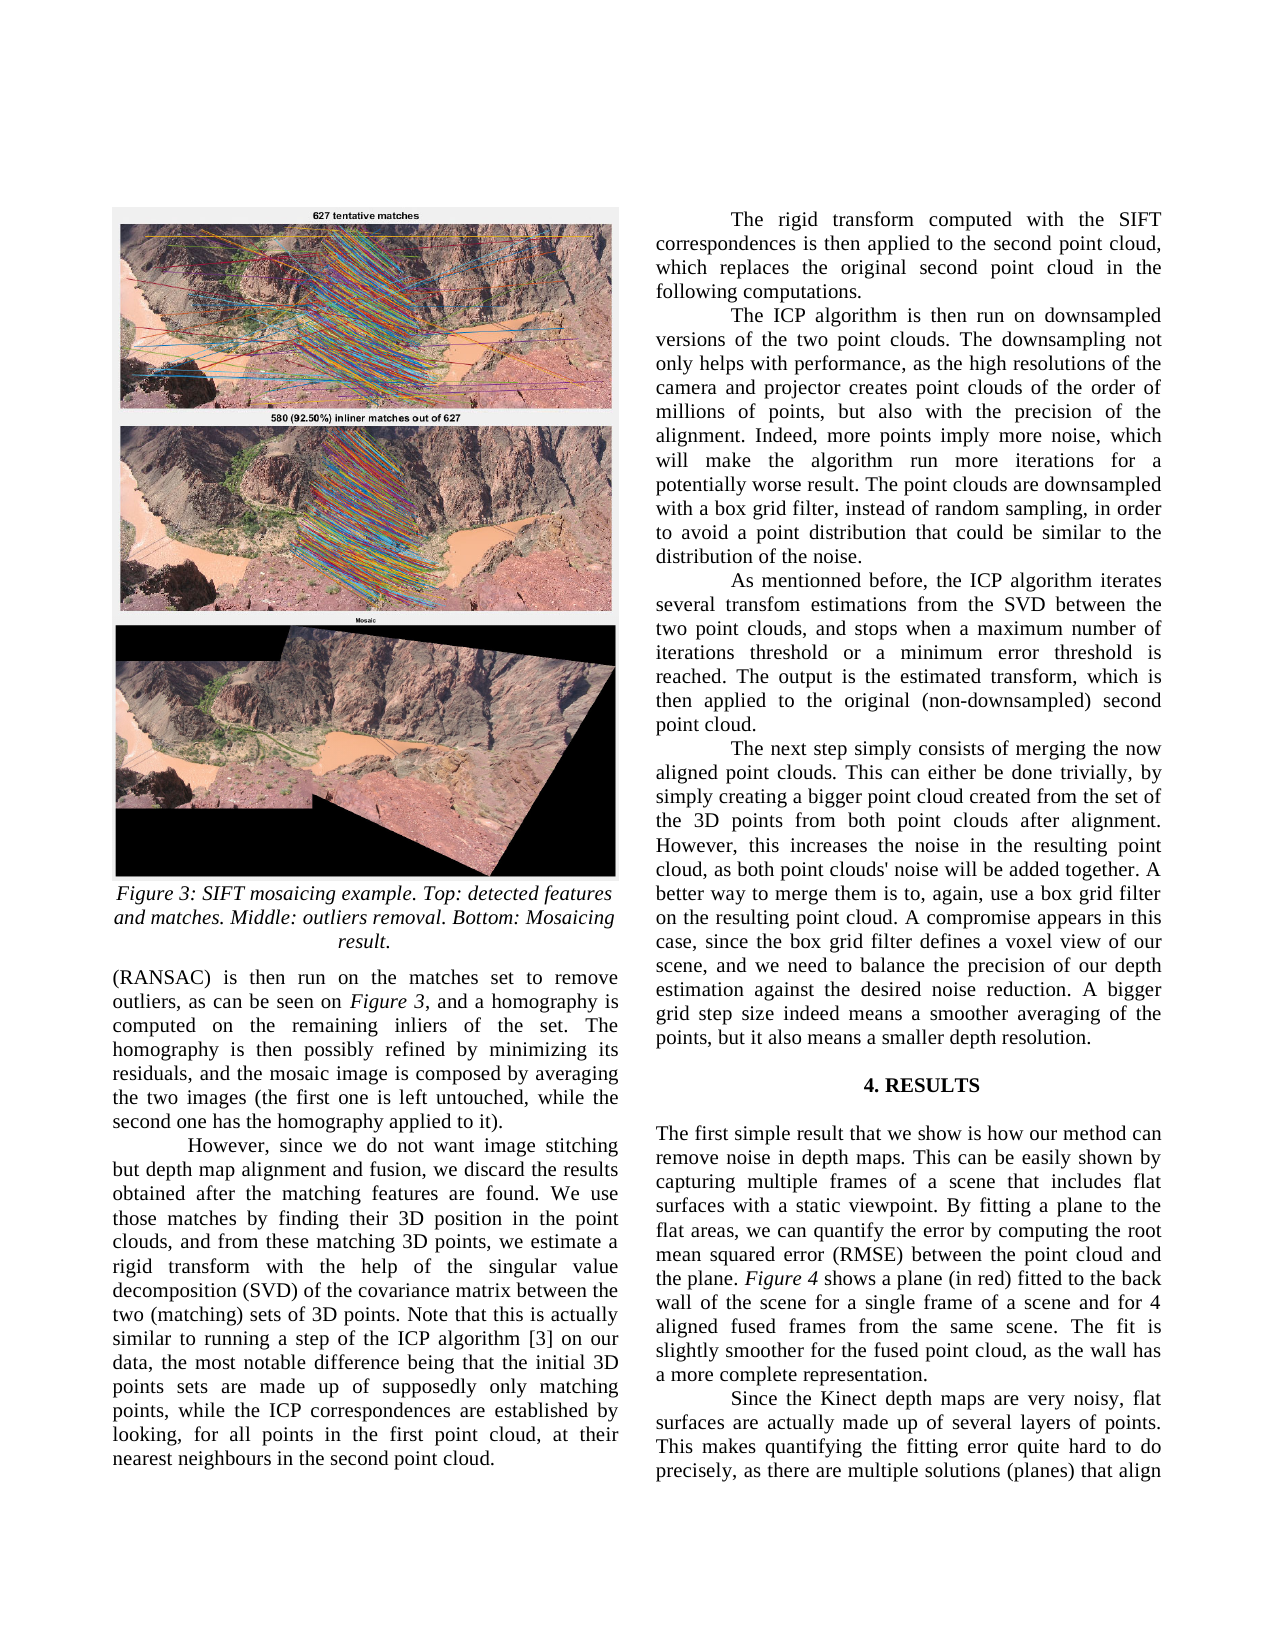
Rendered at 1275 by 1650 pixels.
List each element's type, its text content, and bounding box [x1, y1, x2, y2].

picture [112, 207, 619, 881]
text However, since we do not want image stitching but depth map alignment and fusion, we discard the results obtained after the matching features are found. We use those matches by finding their 3D position in the point clouds, and from these matching 3D points, we estimate a rigid transform with the help of the singular value decomposition (SVD) of the covariance matrix between the two (matching) sets of 3D points. Note that this is actually similar to running a step of the ICP algorithm [3] on our data, the most notable difference being that the initial 3D points sets are made up of supposedly only matching points, while the ICP correspondences are established by looking, for all points in the first point cloud, at their nearest neighbours in the second point cloud. [112, 1133, 619, 1470]
text The rigid transform computed with the SIFT correspondences is then applied to the second point cloud, which replaces the original second point cloud in the following computations. [656, 207, 1162, 303]
text (RANSAC) is then run on the matches set to remove outliers, as can be seen on Figure 3, and a homography is computed on the remaining inliers of the set. The homography is then possibly refined by minimizing its residuals, and the mosaic image is composed by averaging the two images (the first one is left untouched, while the second one has the homography applied to it). [112, 953, 619, 1133]
text The first simple result that we show is how our method can remove noise in depth maps. This can be easily shown by capturing multiple frames of a scene that includes flat surfaces with a static viewpoint. By fitting a plane to the flat areas, we can quantify the error by computing the root mean squared error (RMSE) between the point cloud and the plane. Figure 4 shows a plane (in red) fitted to the back wall of the scene for a single frame of a scene and for 4 aligned fused frames from the same scene. The fit is slightly smoother for the fused point cloud, as the wall has a more complete representation. [656, 1121, 1162, 1386]
text 4. RESULTS [656, 1073, 1162, 1097]
text Since the Kinect depth maps are very noisy, flat surfaces are actually made up of several layers of points. This makes quantifying the fitting error quite hard to do precisely, as there are multiple solutions (planes) that align [656, 1386, 1162, 1482]
text Figure 3: SIFT mosaicing example. Top: detected features and matches. Middle: outliers removal. Bottom: Mosaicing result. [112, 881, 619, 953]
text The next step simply consists of merging the now aligned point clouds. This can either be done trivially, by simply creating a bigger point cloud created from the set of the 3D points from both point clouds after alignment. However, this increases the noise in the resulting point cloud, as both point clouds' noise will be added together. A better way to merge them is to, again, use a box grid filter on the resulting point cloud. A compromise appears in this case, since the box grid filter defines a voxel view of our scene, and we need to balance the precision of our depth estimation against the desired noise reduction. A bigger grid step size indeed means a smoother averaging of the points, but it also means a smaller depth resolution. [656, 736, 1162, 1049]
text The ICP algorithm is then run on downsampled versions of the two point clouds. The downsampling not only helps with performance, as the high resolutions of the camera and projector creates point clouds of the order of millions of points, but also with the precision of the alignment. Indeed, more points imply more noise, which will make the algorithm run more iterations for a potentially worse result. The point clouds are downsampled with a box grid filter, instead of random sampling, in order to avoid a point distribution that could be similar to the distribution of the noise. [656, 303, 1162, 568]
text As mentionned before, the ICP algorithm iterates several transfom estimations from the SVD between the two point clouds, and stops when a maximum number of iterations threshold or a minimum error threshold is reached. The output is the estimated transform, which is then applied to the original (non-downsampled) second point cloud. [656, 568, 1162, 736]
